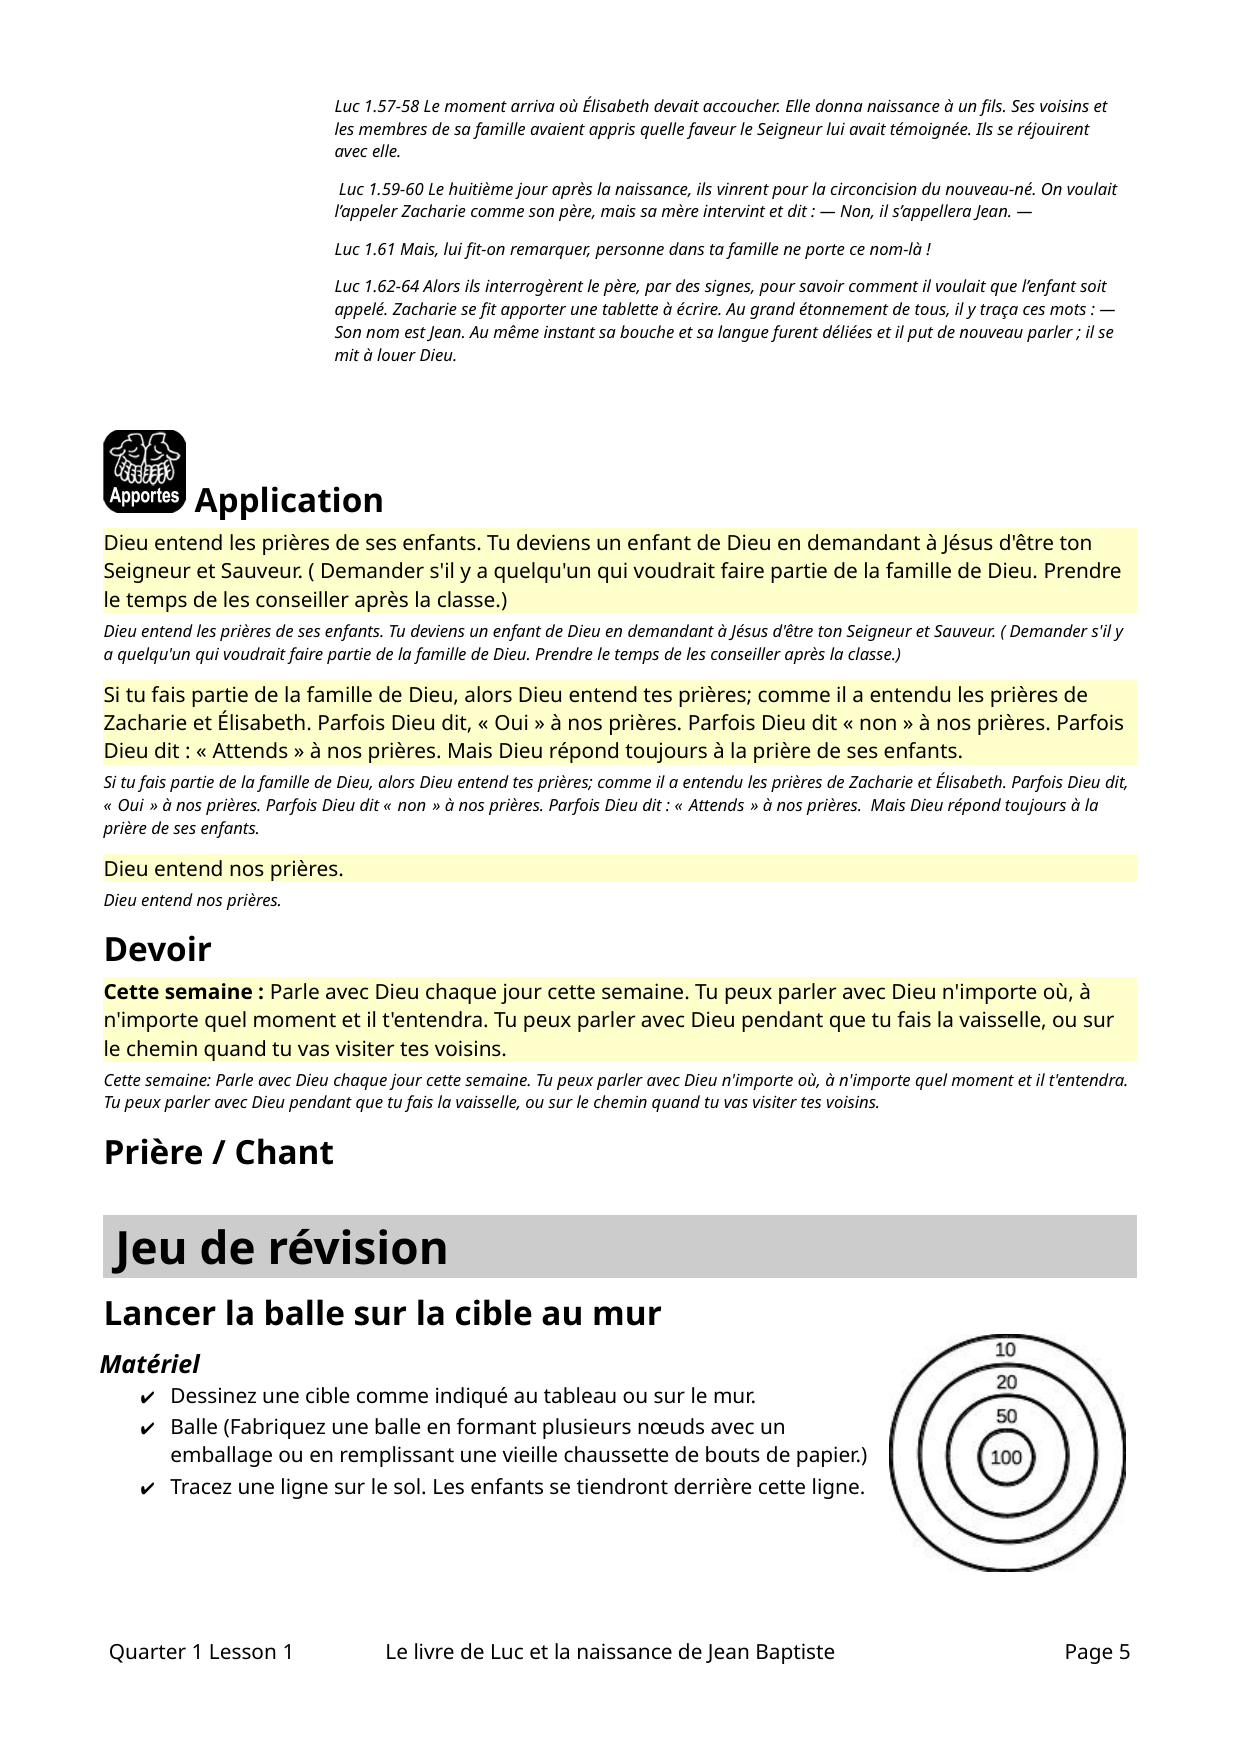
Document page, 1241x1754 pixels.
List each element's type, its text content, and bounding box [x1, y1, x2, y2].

text Dieu entend nos prières. [103, 854, 1137, 882]
text Prière / Chant [103, 1128, 1137, 1174]
text Cette semaine : Parle avec Dieu chaque jour cette semaine. Tu peux parler avec Dieu n'importe où, à n'importe quel moment et il t'entendra. Tu peux parler avec Dieu pendant que tu fais la vaisselle, ou sur le chemin quand tu vas visiter tes voisins. [103, 977, 1137, 1062]
subtitle Jeu de révision [103, 1215, 1137, 1278]
text Cette semaine: Parle avec Dieu chaque jour cette semaine. Tu peux parler avec Dieu n'importe où, à n'importe quel moment et il t'entendra. Tu peux parler avec Dieu pendant que tu fais la vaisselle, ou sur le chemin quand tu vas visiter tes voisins. [103, 1068, 1137, 1114]
text Dieu entend les prières de ses enfants. Tu deviens un enfant de Dieu en demandant à Jésus d'être ton Seigneur et Sauveur. ( Demander s'il y a quelqu'un qui voudrait faire partie de la famille de Dieu. Prendre le temps de les conseiller après la classe.) [103, 528, 1137, 613]
text Si tu fais partie de la famille de Dieu, alors Dieu entend tes prières; comme il a entendu les prières de Zacharie et Élisabeth. Parfois Dieu dit, « Oui » à nos prières. Parfois Dieu dit « non » à nos prières. Parfois Dieu dit : « Attends » à nos prières. Mais Dieu répond toujours à la prière de ses enfants. [103, 771, 1137, 839]
picture [889, 1334, 1126, 1572]
table_cell [104, 89, 323, 418]
text Lancer la balle sur la cible au mur [103, 1289, 1137, 1335]
table_cell Luc 1.57-58 Le moment arriva où Élisabeth devait accoucher. Elle donna naissance à un fils. Ses voisins et les membres de sa famille avaient appris quelle faveur le Seigneur lui avait témoignée. Ils se réjouirent avec elle. Luc 1.59-60 Le huitième jour après la naissance, ils vinrent pour la circoncision du nouveau-né. On voulait l’appeler Zacharie comme son père, mais sa mère intervint et dit : — Non, il s’appellera Jean. — Luc 1.61 Mais, lui fit-on remarquer, personne dans ta famille ne porte ce nom-là ! Luc 1.62-64 Alors ils interrogèrent le père, par des signes, pour savoir comment il voulait que l’enfant soit appelé. Zacharie se fit apporter une tablette à écrire. Au grand étonnement de tous, il y traça ces mots : — Son nom est Jean. Au même instant sa bouche et sa langue furent déliées et il put de nouveau parler ; il se mit à louer Dieu. [323, 89, 1137, 418]
text Devoir [103, 926, 1137, 971]
text Dieu entend nos prières. [103, 888, 1137, 911]
table_header Matériel Dessinez une cible comme indiqué au tableau ou sur le mur. Balle (Fabriquez une balle en formant plusieurs nœuds avec un emballage ou en remplissant une vieille chaussette de bouts de papier.) Tracez une ligne sur le sol. Les enfants se tiendront derrière cette ligne. [99, 1335, 889, 1571]
table_header [1126, 1335, 1136, 1571]
text Si tu fais partie de la famille de Dieu, alors Dieu entend tes prières; comme il a entendu les prières de Zacharie et Élisabeth. Parfois Dieu dit, « Oui » à nos prières. Parfois Dieu dit « non » à nos prières. Parfois Dieu dit : « Attends » à nos prières. Mais Dieu répond toujours à la prière de ses enfants. [103, 680, 1137, 765]
text Dieu entend les prières de ses enfants. Tu deviens un enfant de Dieu en demandant à Jésus d'être ton Seigneur et Sauveur. ( Demander s'il y a quelqu'un qui voudrait faire partie de la famille de Dieu. Prendre le temps de les conseiller après la classe.) [103, 619, 1137, 665]
text Application [103, 430, 1137, 522]
picture [103, 430, 186, 513]
